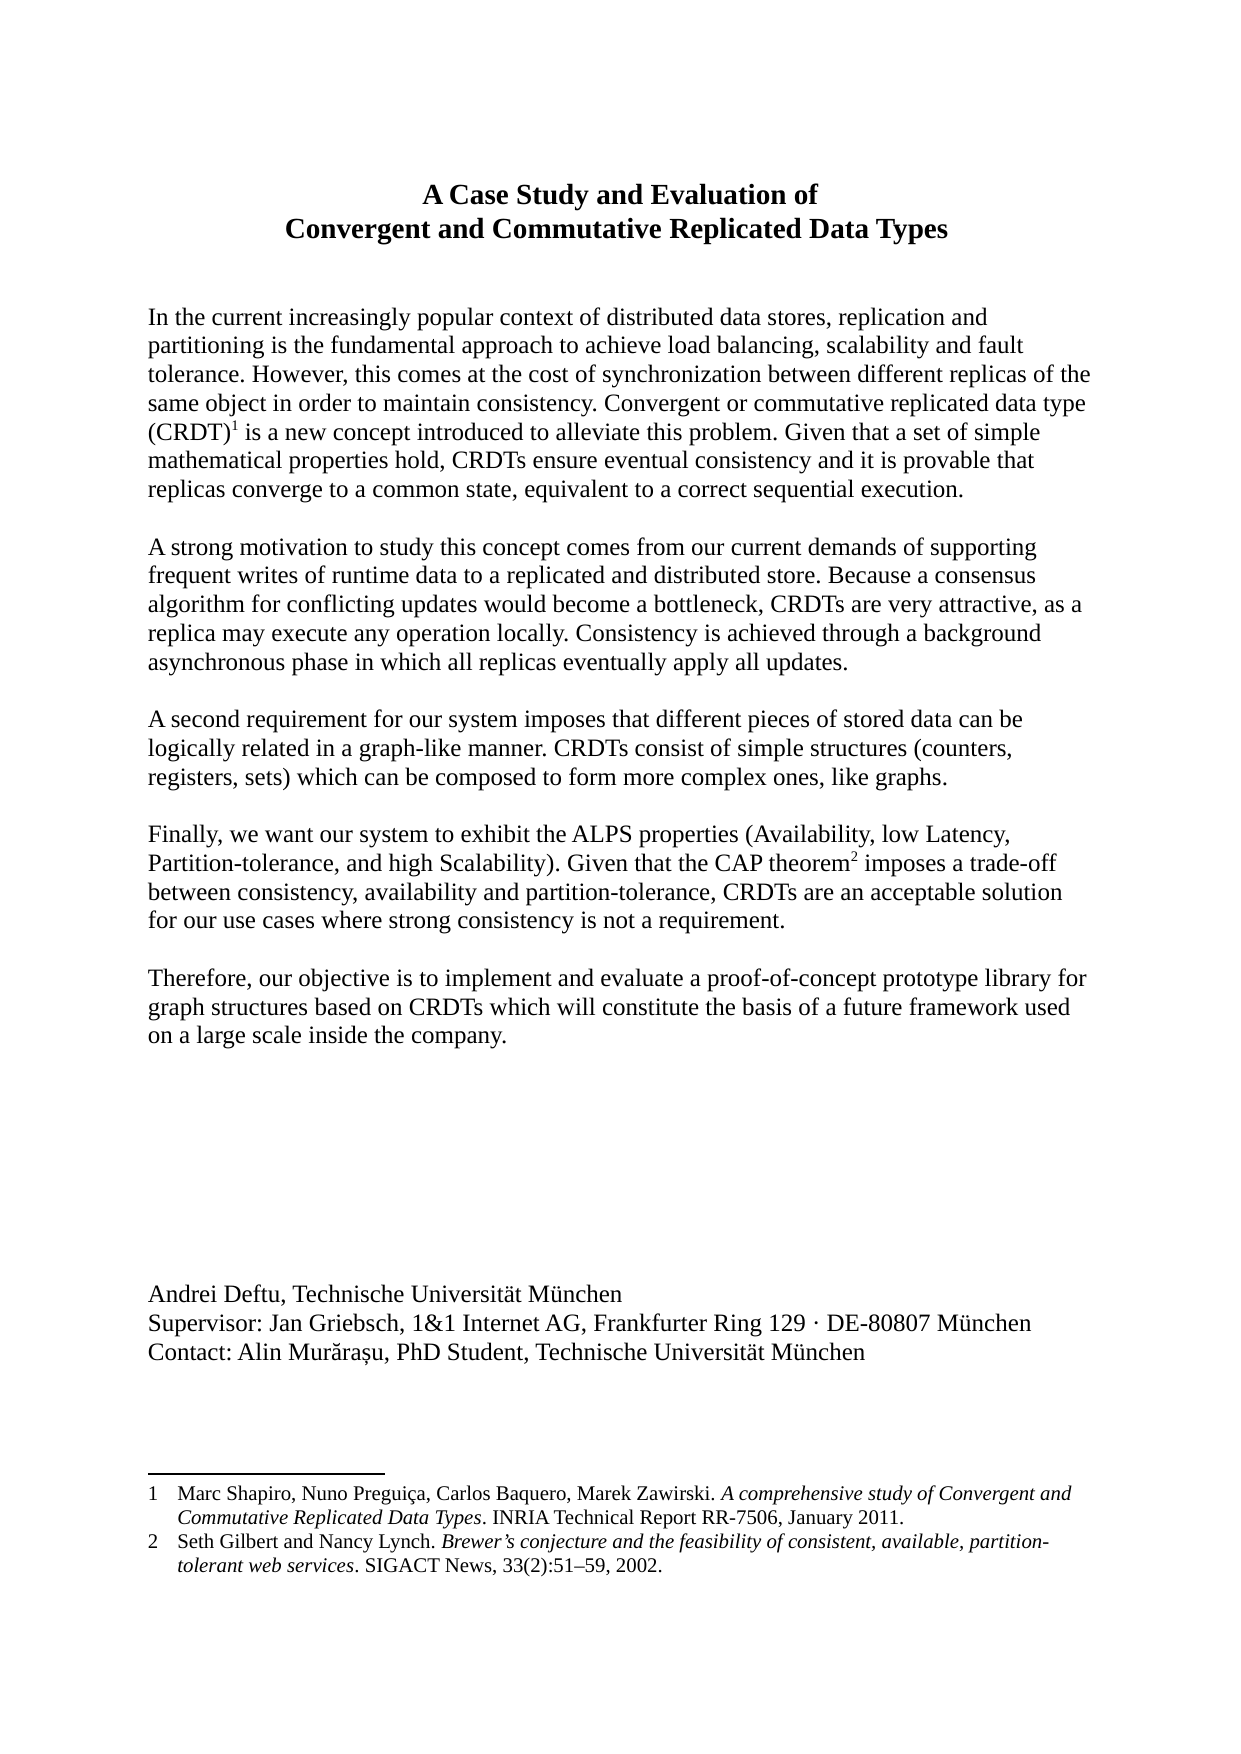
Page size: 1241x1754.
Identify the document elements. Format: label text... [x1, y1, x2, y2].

text Convergent and Commutative Replicated Data Types [148, 211, 1093, 244]
text Seth Gilbert and Nancy Lynch. Brewer’s conjecture and the feasibility of consistent, available, partition- [148, 1529, 1093, 1553]
text Marc Shapiro, Nuno Preguiça, Carlos Baquero, Marek Zawirski. A comprehensive study of Convergent and Commutative Replicated Data Types. INRIA Technical Report RR-7506, January 2011. [148, 1481, 1093, 1529]
text In the current increasingly popular context of distributed data stores, replication and partitioning is the fundamental approach to achieve load balancing, scalability and fault tolerance. However, this comes at the cost of synchronization between different replicas of the same object in order to maintain consistency. Convergent or commutative replicated data type (CRDT) is a new concept introduced to alleviate this problem. Given that a set of simple mathematical properties hold, CRDTs ensure eventual consistency and it is provable that replicas converge to a common state, equivalent to a correct sequential execution. [148, 302, 1093, 503]
text A second requirement for our system imposes that different pieces of stored data can be logically related in a graph-like manner. CRDTs consist of simple structures (counters, registers, sets) which can be composed to form more complex ones, like graphs. [148, 704, 1093, 791]
text A Case Study and Evaluation of [148, 177, 1093, 211]
text Contact: Alin Murărașu, PhD Student, Technische Universität München [148, 1337, 1093, 1366]
text A strong motivation to study this concept comes from our current demands of supporting frequent writes of runtime data to a replicated and distributed store. Because a consensus algorithm for conflicting updates would become a bottleneck, CRDTs are very attractive, as a replica may execute any operation locally. Consistency is achieved through a background asynchronous phase in which all replicas eventually apply all updates. [148, 532, 1093, 676]
text tolerant web services. SIGACT News, 33(2):51–59, 2002. [148, 1553, 1093, 1577]
text Therefore, our objective is to implement and evaluate a proof-of-concept prototype library for graph structures based on CRDTs which will constitute the basis of a future framework used on a large scale inside the company. [148, 963, 1093, 1049]
text Andrei Deftu, Technische Universität München [148, 1279, 1093, 1308]
text Finally, we want our system to exhibit the ALPS properties (Availability, low Latency, Partition-tolerance, and high Scalability). Given that the CAP theorem imposes a trade-off between consistency, availability and partition-tolerance, CRDTs are an acceptable solution for our use cases where strong consistency is not a requirement. [148, 819, 1093, 934]
text Supervisor: Jan Griebsch, 1&1 Internet AG, Frankfurter Ring 129 · DE-80807 München [148, 1308, 1093, 1337]
